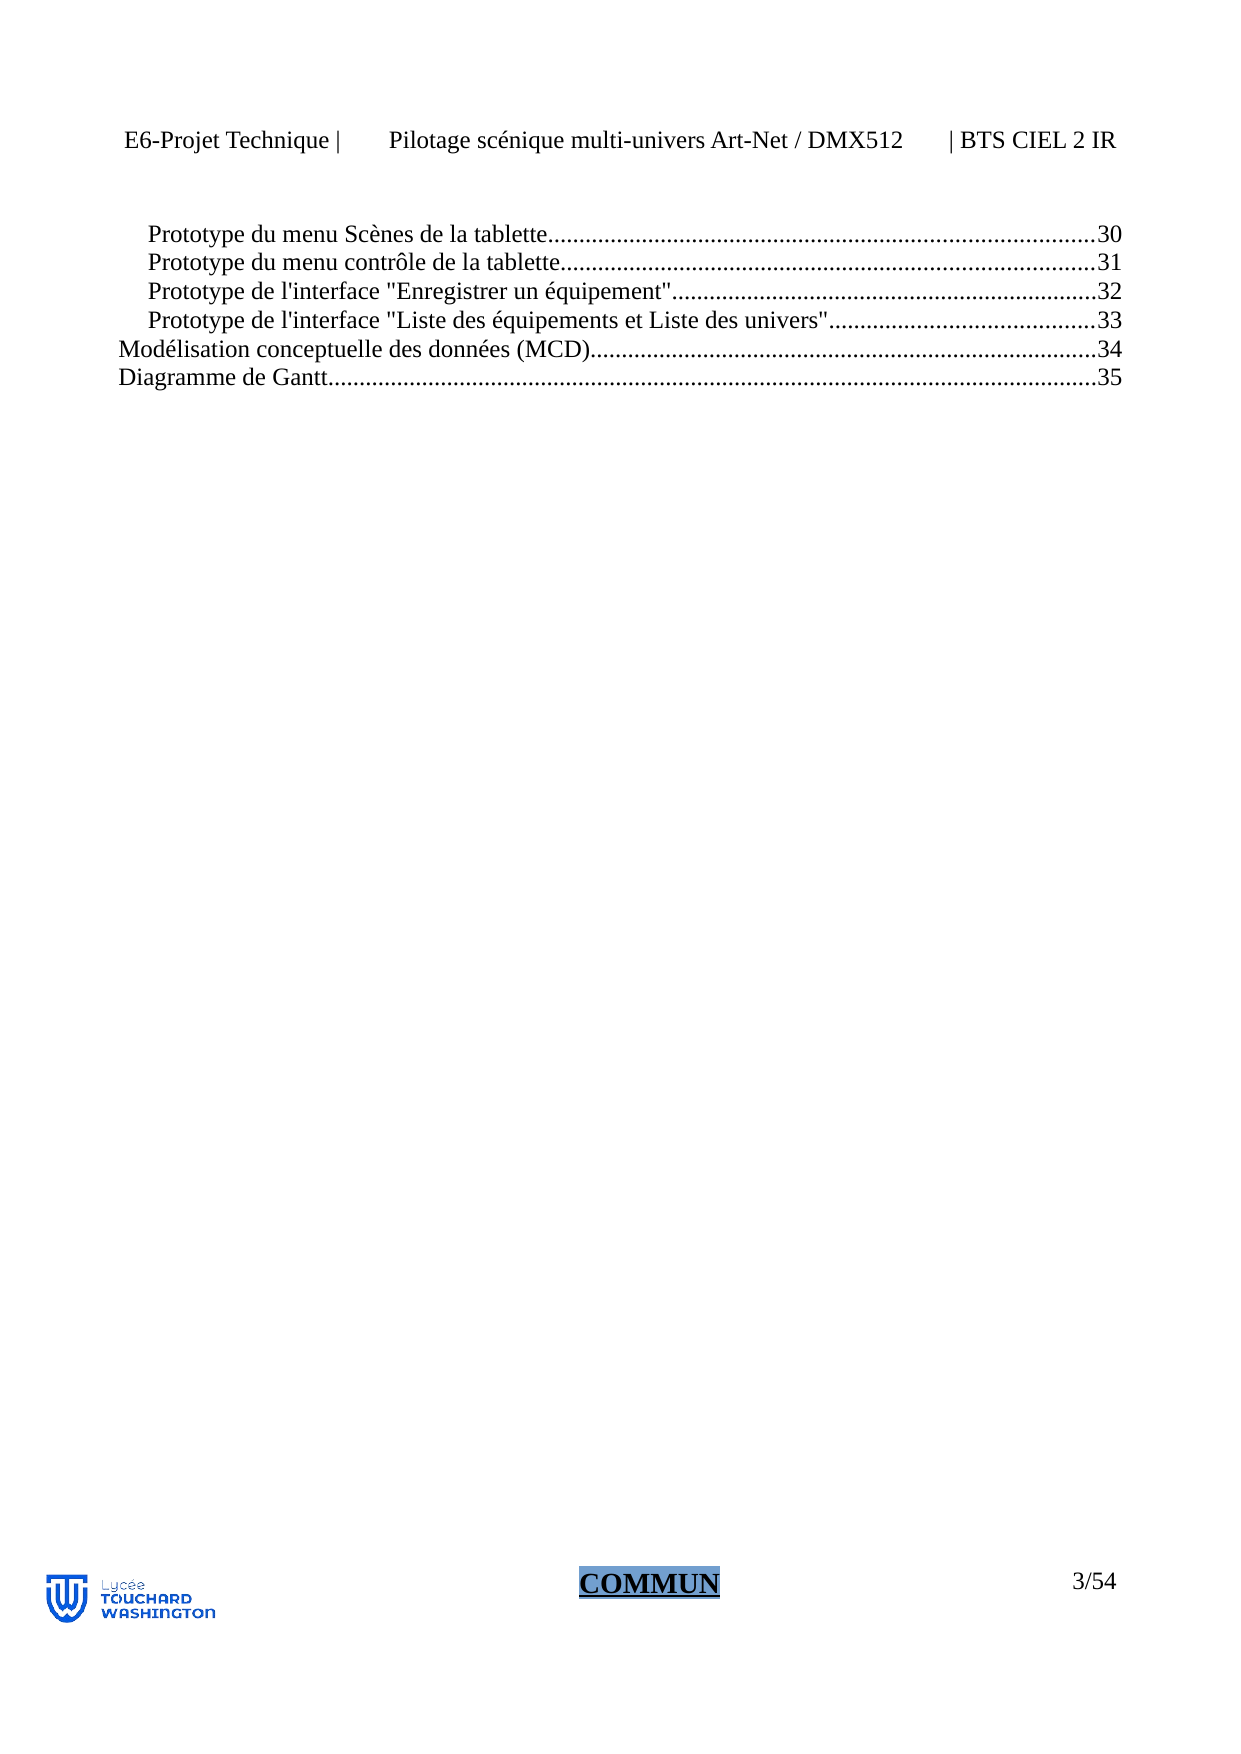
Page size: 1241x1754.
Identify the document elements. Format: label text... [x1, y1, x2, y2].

text Prototype de l'interface "Enregistrer un équipement" 32 [148, 276, 1122, 305]
text Prototype du menu contrôle de la tablette 31 [148, 247, 1122, 276]
text Modélisation conceptuelle des données (MCD) 34 [118, 334, 1122, 362]
text Prototype du menu Scènes de la tablette 30 [148, 219, 1122, 247]
text Prototype de l'interface "Liste des équipements et Liste des univers" 33 [148, 305, 1122, 334]
text Diagramme de Gantt 35 [118, 362, 1122, 391]
picture [6, 1537, 256, 1661]
picture [119, 1560, 256, 1606]
